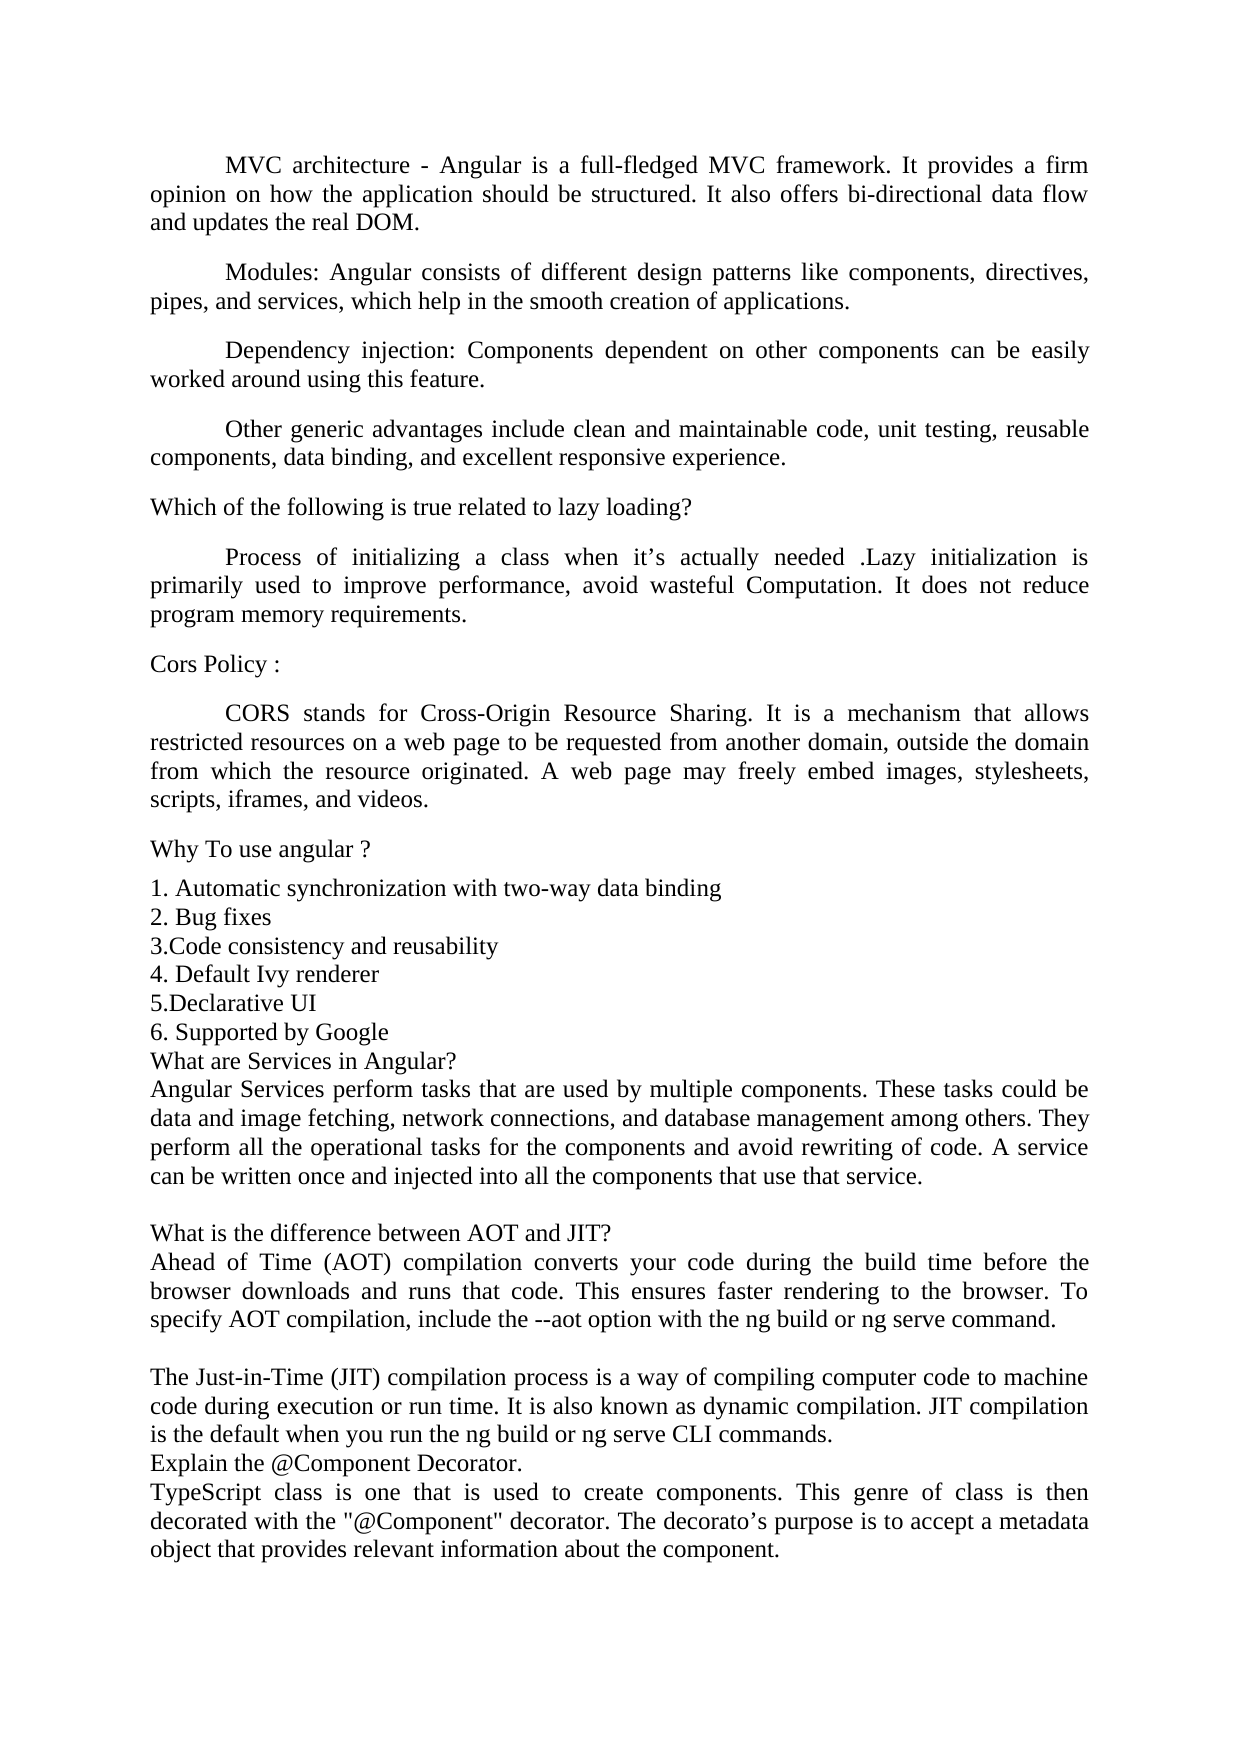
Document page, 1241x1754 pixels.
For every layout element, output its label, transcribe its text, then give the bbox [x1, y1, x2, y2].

text Dependency injection: Components dependent on other components can be easily worked around using this feature. [150, 335, 1090, 393]
text Other generic advantages include clean and maintainable code, unit testing, reusable components, data binding, and excellent responsive experience. [150, 414, 1090, 471]
subtitle The Just-in-Time (JIT) compilation process is a way of compiling computer code to machine code during execution or run time. It is also known as dynamic compilation. JIT compilation is the default when you run the ng build or ng serve CLI commands. [150, 1362, 1090, 1448]
subtitle 1. Automatic synchronization with two-way data binding [150, 873, 1090, 902]
text Why To use angular ? [150, 834, 1090, 863]
subtitle 4. Default Ivy renderer [150, 959, 1090, 988]
subtitle 2. Bug fixes [150, 902, 1090, 931]
text Process of initializing a class when it’s actually needed .Lazy initialization is primarily used to improve performance, avoid wasteful Computation. It does not reduce program memory requirements. [150, 542, 1090, 628]
subtitle Angular Services perform tasks that are used by multiple components. These tasks could be data and image fetching, network connections, and database management among others. They perform all the operational tasks for the components and avoid rewriting of code. A service can be written once and injected into all the components that use that service. [150, 1074, 1090, 1189]
subtitle 3.Code consistency and reusability [150, 931, 1090, 959]
text MVC architecture - Angular is a full-fledged MVC framework. It provides a firm opinion on how the application should be structured. It also offers bi-directional data flow and updates the real DOM. [150, 150, 1090, 236]
text CORS stands for Cross-Origin Resource Sharing. It is a mechanism that allows restricted resources on a web page to be requested from another domain, outside the domain from which the resource originated. A web page may freely embed images, stylesheets, scripts, iframes, and videos. [150, 698, 1090, 813]
text Modules: Angular consists of different design patterns like components, directives, pipes, and services, which help in the smooth creation of applications. [150, 257, 1090, 314]
subtitle TypeScript class is one that is used to create components. This genre of class is then decorated with the "@Component" decorator. The decorato’s purpose is to accept a metadata object that provides relevant information about the component. [150, 1477, 1090, 1563]
subtitle 5.Declarative UI [150, 988, 1090, 1017]
subtitle What is the difference between AOT and JIT? [150, 1218, 1090, 1247]
text Cors Policy : [150, 649, 1090, 677]
subtitle 6. Supported by Google [150, 1017, 1090, 1046]
subtitle Ahead of Time (AOT) compilation converts your code during the build time before the browser downloads and runs that code. This ensures faster rendering to the browser. To specify AOT compilation, include the --aot option with the ng build or ng serve command. [150, 1247, 1090, 1333]
subtitle What are Services in Angular? [150, 1046, 1090, 1074]
subtitle Explain the @Component Decorator. [150, 1448, 1090, 1477]
text Which of the following is true related to lazy loading? [150, 492, 1090, 521]
